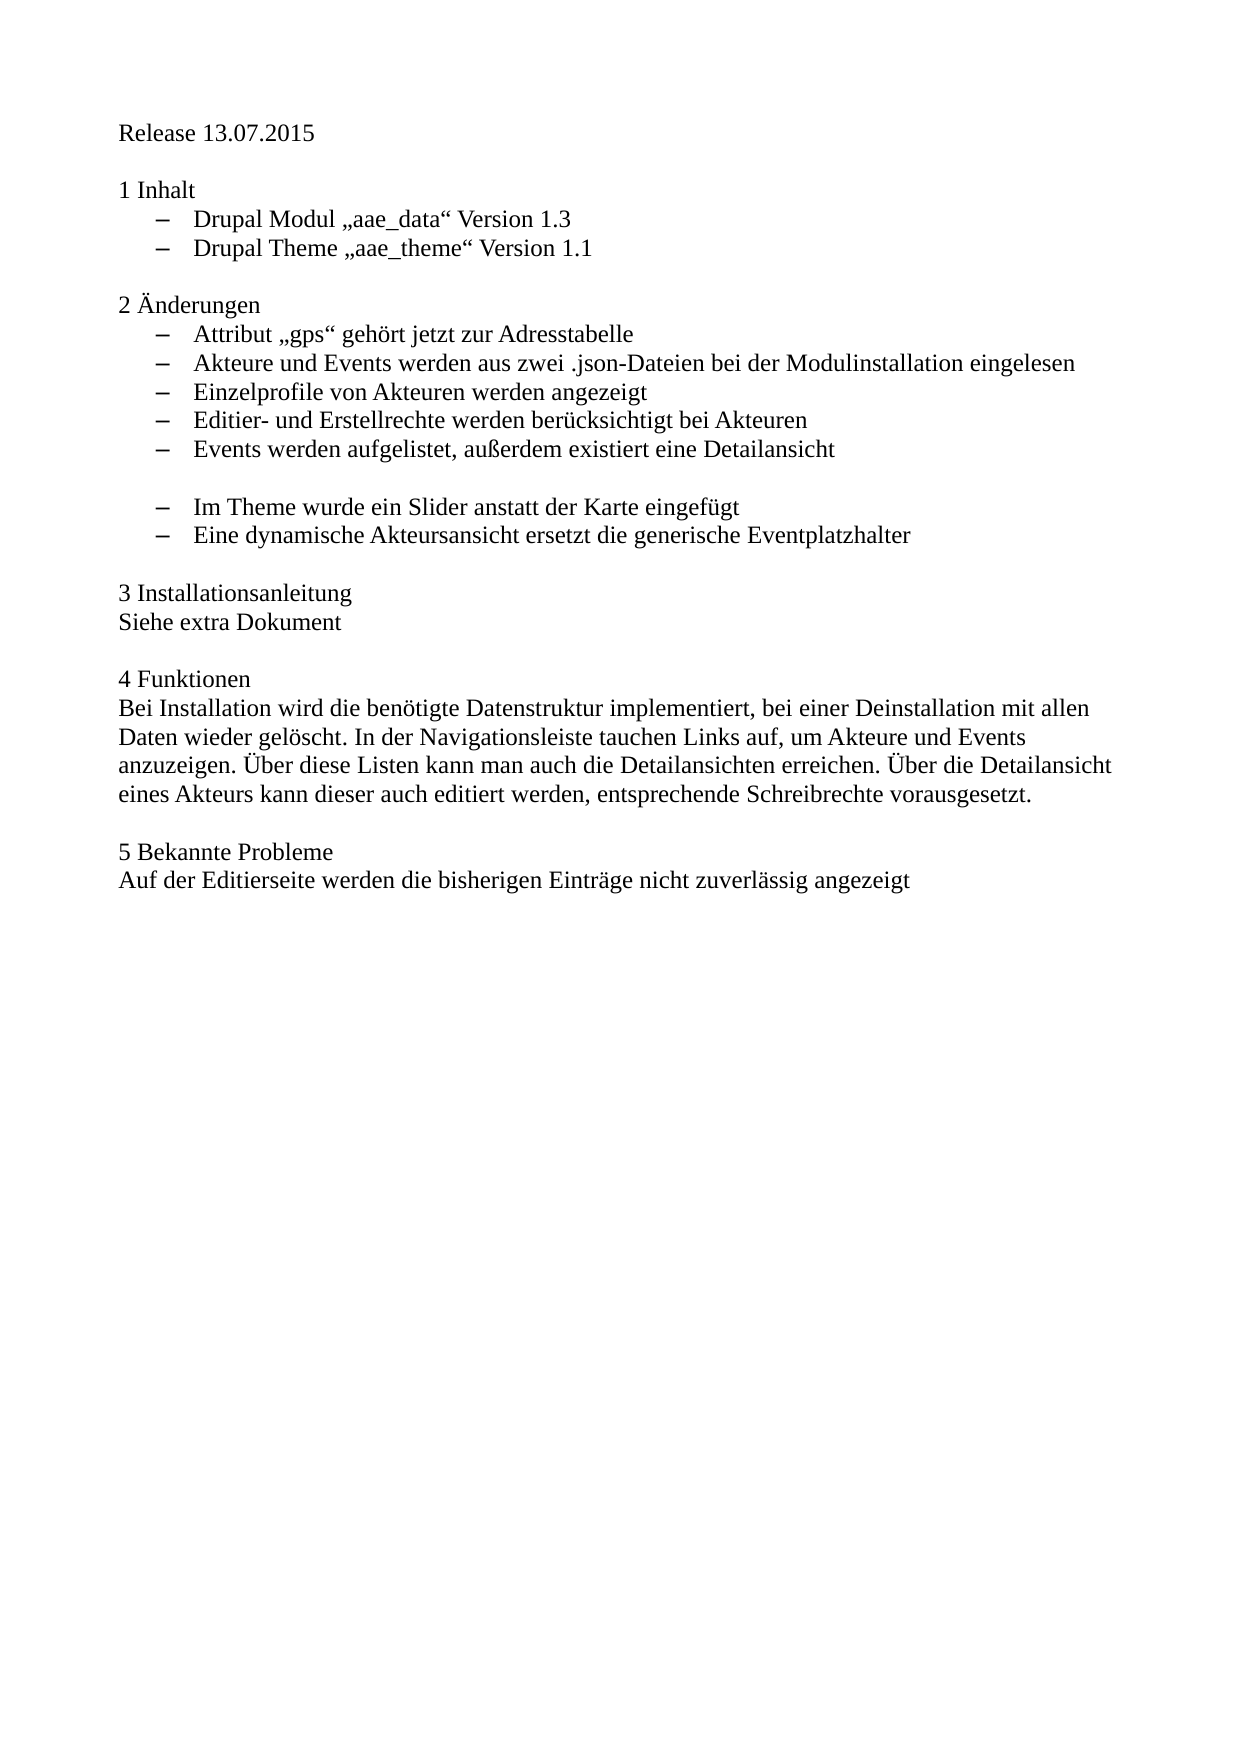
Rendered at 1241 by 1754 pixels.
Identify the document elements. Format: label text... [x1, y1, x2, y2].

list Einzelprofile von Akteuren werden angezeigt [156, 377, 1122, 406]
list Akteure und Events werden aus zwei .json-Dateien bei der Modulinstallation eingelesen [156, 348, 1122, 377]
list Events werden aufgelistet, außerdem existiert eine Detailansicht [156, 434, 1122, 463]
text 4 Funktionen [118, 664, 1122, 693]
text 3 Installationsanleitung [118, 578, 1122, 607]
text Auf der Editierseite werden die bisherigen Einträge nicht zuverlässig angezeigt [118, 866, 1122, 894]
text 2 Änderungen [118, 291, 1122, 319]
list Drupal Theme „aae_theme“ Version 1.1 [156, 233, 1122, 262]
list Attribut „gps“ gehört jetzt zur Adresstabelle [156, 319, 1122, 348]
list Im Theme wurde ein Slider anstatt der Karte eingefügt [156, 492, 1122, 521]
text 1 Inhalt [118, 176, 1122, 204]
list Eine dynamische Akteursansicht ersetzt die generische Eventplatzhalter [156, 521, 1122, 549]
list Editier- und Erstellrechte werden berücksichtigt bei Akteuren [156, 406, 1122, 434]
text Bei Installation wird die benötigte Datenstruktur implementiert, bei einer Deinstallation mit allen Daten wieder gelöscht. In der Navigationsleiste tauchen Links auf, um Akteure und Events anzuzeigen. Über diese Listen kann man auch die Detailansichten erreichen. Über die Detailansicht eines Akteurs kann dieser auch editiert werden, entsprechende Schreibrechte vorausgesetzt. [118, 693, 1122, 808]
text Release 13.07.2015 [118, 118, 1122, 147]
text 5 Bekannte Probleme [118, 837, 1122, 866]
text Siehe extra Dokument [118, 607, 1122, 636]
list Drupal Modul „aae_data“ Version 1.3 [156, 204, 1122, 233]
